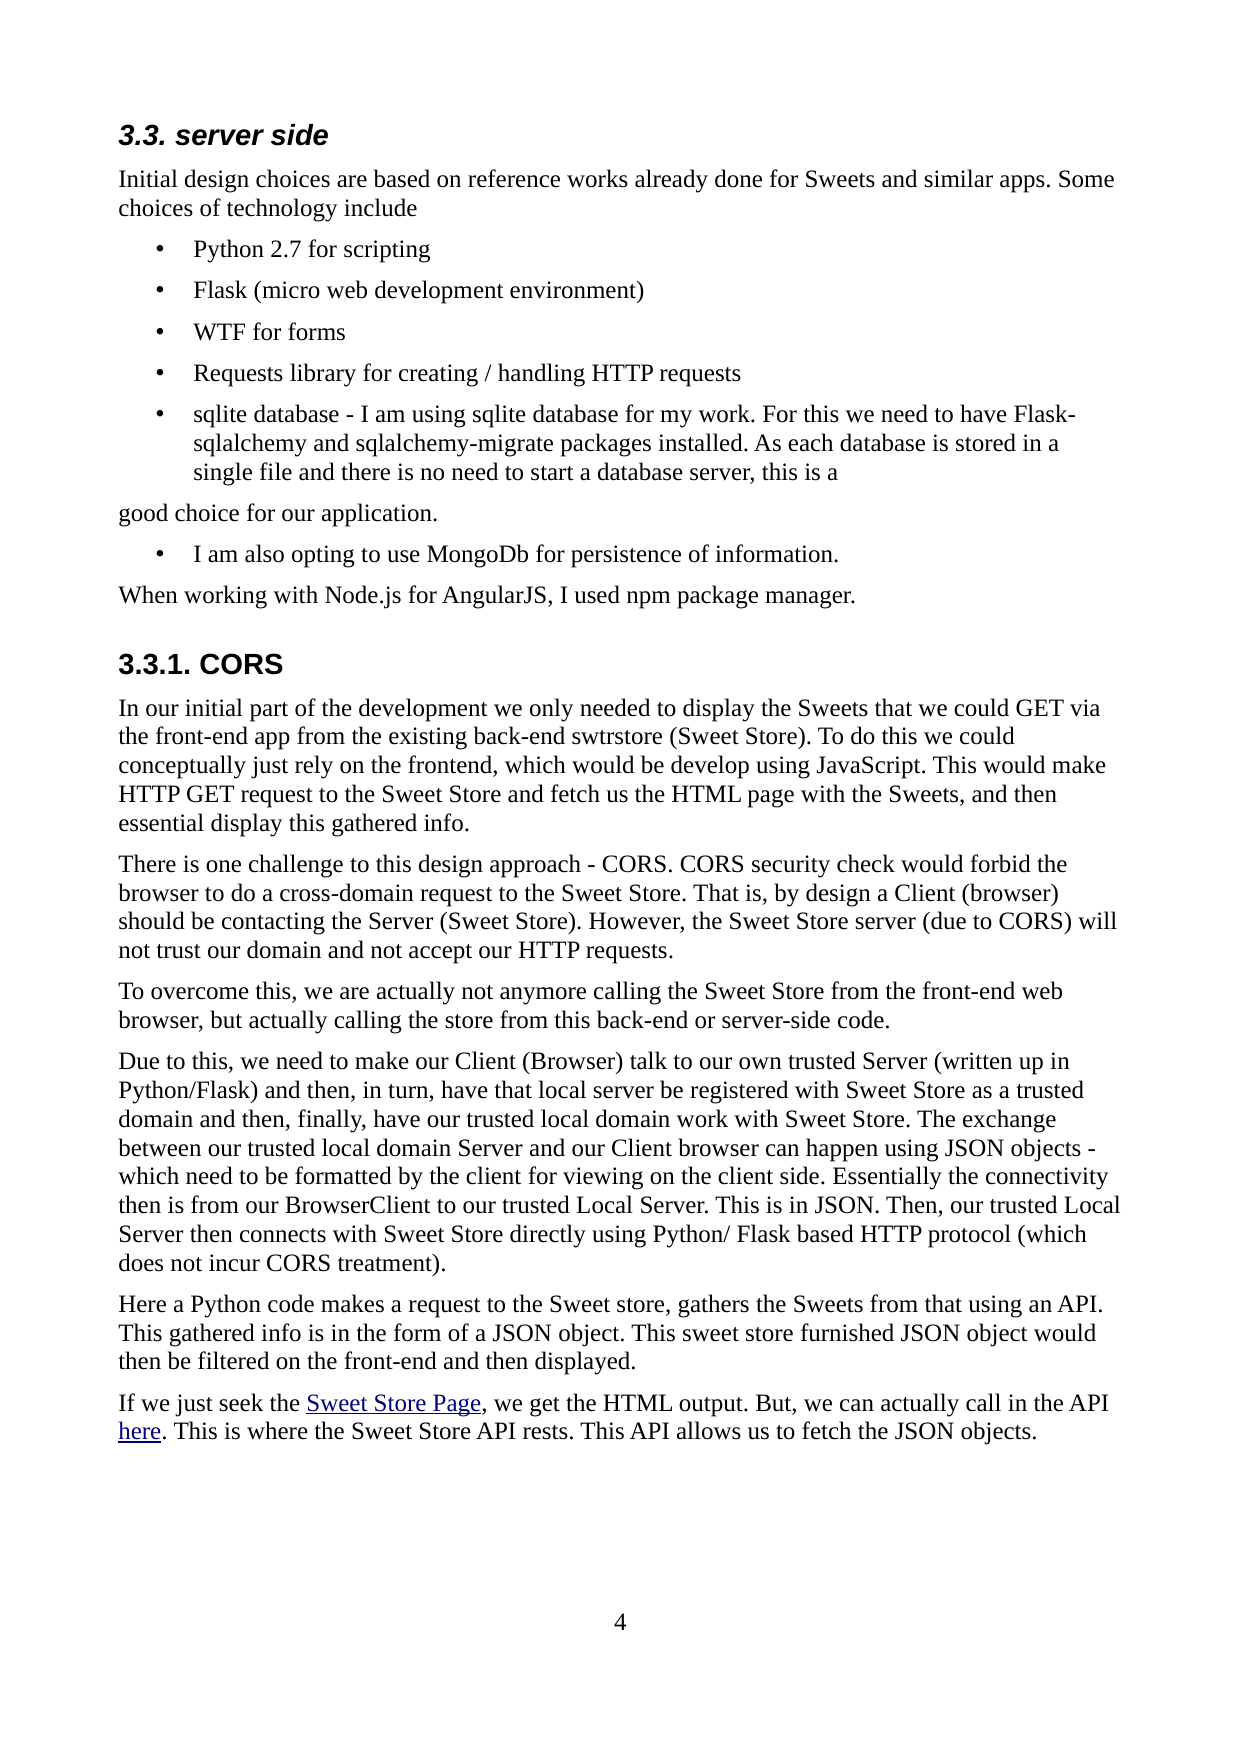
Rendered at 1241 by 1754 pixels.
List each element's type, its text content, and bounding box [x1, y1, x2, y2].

list Flask (micro web development environment) [156, 275, 1122, 304]
subtitle CORS [118, 647, 1122, 680]
list Python 2.7 for scripting [156, 234, 1122, 263]
list I am also opting to use MongoDb for persistence of information. [156, 539, 1122, 568]
text Initial design choices are based on reference works already done for Sweets and similar apps. Some choices of technology include [118, 164, 1122, 222]
list sqlite database - I am using sqlite database for my work. For this we need to have Flask-sqlalchemy and sqlalchemy-migrate packages installed. As each database is stored in a single file and there is no need to start a database server, this is a [156, 399, 1122, 485]
text When working with Node.js for AngularJS, I used npm package manager. [118, 580, 1122, 609]
text In our initial part of the development we only needed to display the Sweets that we could GET via the front-end app from the existing back-end swtrstore (Sweet Store). To do this we could conceptually just rely on the frontend, which would be develop using JavaScript. This would make HTTP GET request to the Sweet Store and fetch us the HTML page with the Sweets, and then essential display this gathered info. [118, 693, 1122, 836]
text Due to this, we need to make our Client (Browser) talk to our own trusted Server (written up in Python/Flask) and then, in turn, have that local server be registered with Sweet Store as a trusted domain and then, finally, have our trusted local domain work with Sweet Store. The exchange between our trusted local domain Server and our Client browser can happen using JSON objects - which need to be formatted by the client for viewing on the client side. Essentially the connectivity then is from our BrowserClient to our trusted Local Server. This is in JSON. Then, our trusted Local Server then connects with Sweet Store directly using Python/ Flask based HTTP protocol (which does not incur CORS treatment). [118, 1046, 1122, 1276]
text There is one challenge to this design approach - CORS. CORS security check would forbid the browser to do a cross-domain request to the Sweet Store. That is, by design a Client (browser) should be contacting the Server (Sweet Store). However, the Sweet Store server (due to CORS) will not trust our domain and not accept our HTTP requests. [118, 849, 1122, 964]
text Here a Python code makes a request to the Sweet store, gathers the Sweets from that using an API. This gathered info is in the form of a JSON object. This sweet store furnished JSON object would then be filtered on the front-end and then displayed. [118, 1289, 1122, 1375]
text To overcome this, we are actually not anymore calling the Sweet Store from the front-end web browser, but actually calling the store from this back-end or server-side code. [118, 976, 1122, 1034]
list Requests library for creating / handling HTTP requests [156, 358, 1122, 387]
text good choice for our application. [118, 498, 1122, 527]
list WTF for forms [156, 317, 1122, 345]
text If we just seek the Sweet Store Page, we get the HTML output. But, we can actually call in the API here. This is where the Sweet Store API rests. This API allows us to fetch the JSON objects. [118, 1388, 1122, 1445]
subtitle server side [118, 118, 1122, 152]
